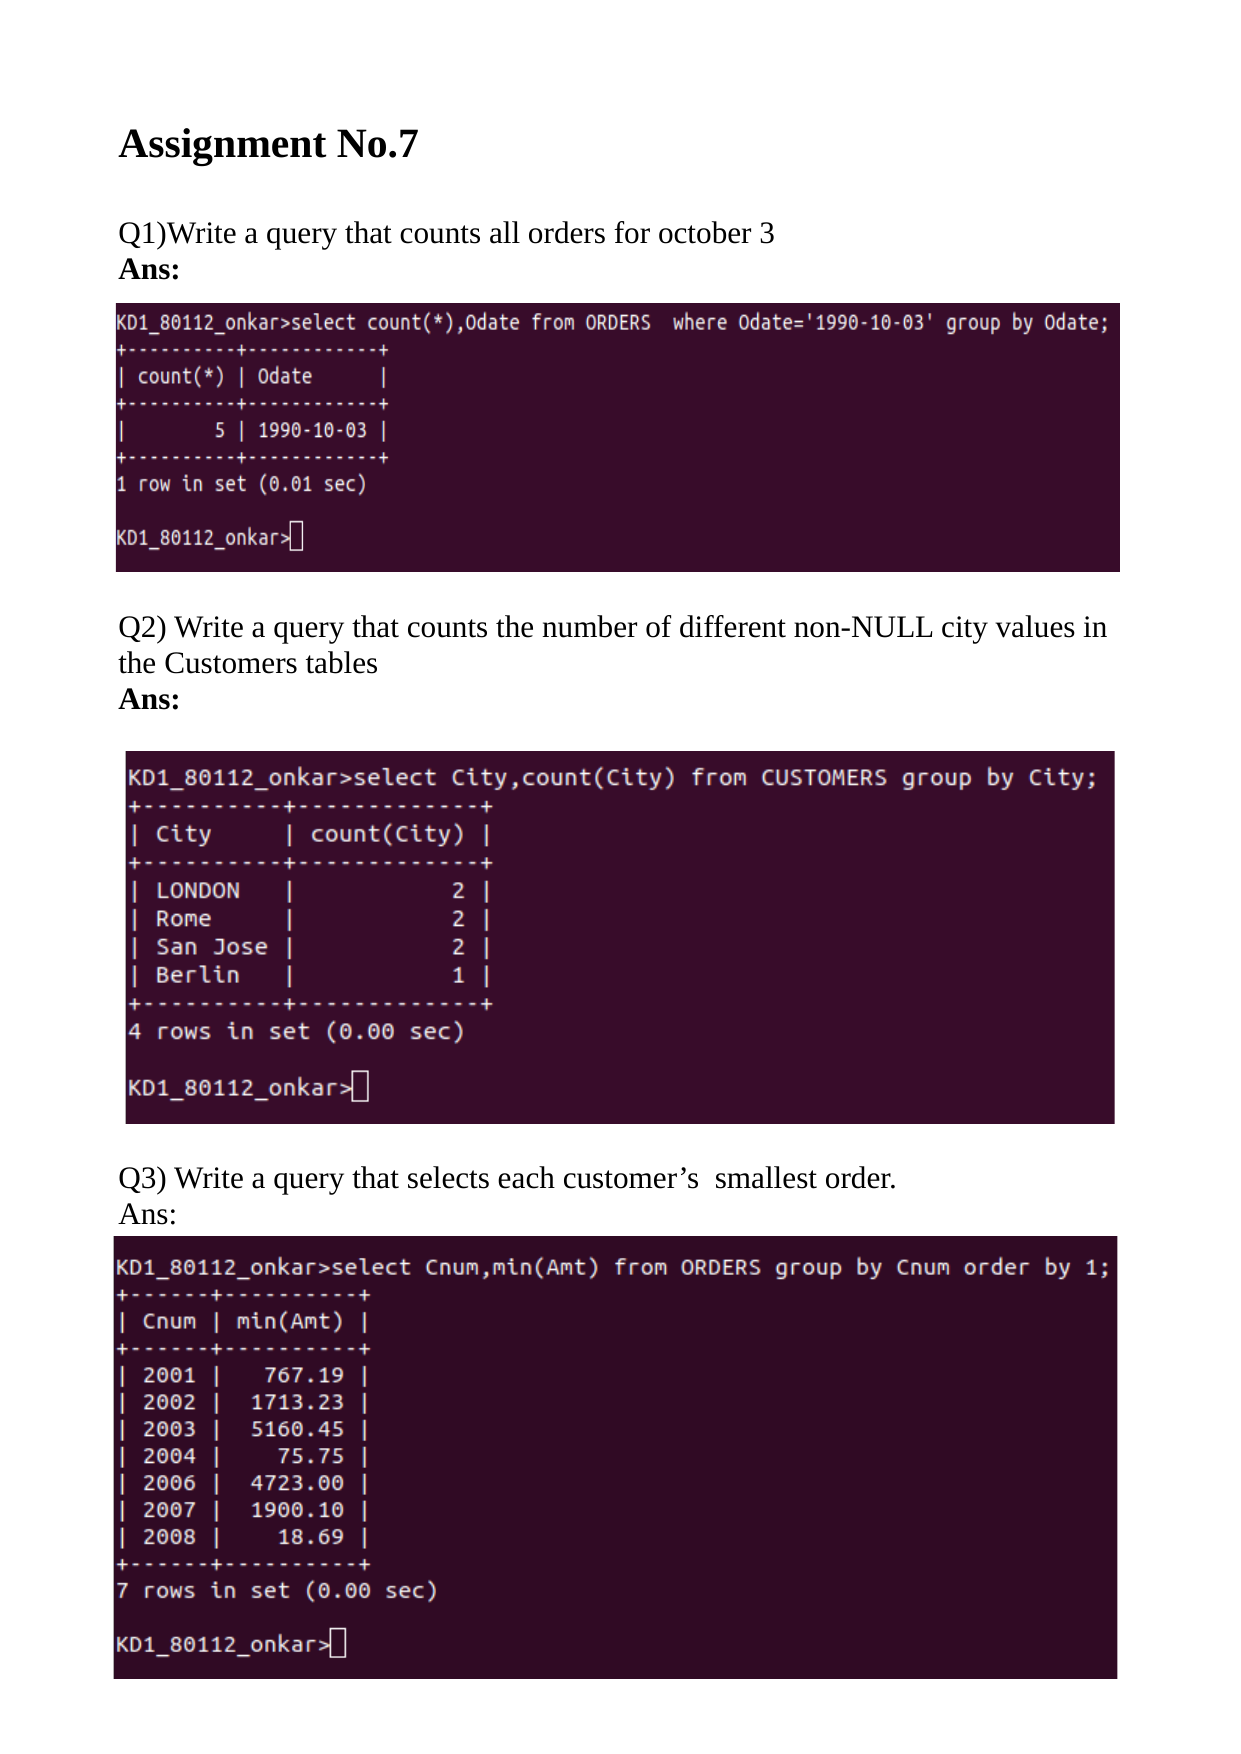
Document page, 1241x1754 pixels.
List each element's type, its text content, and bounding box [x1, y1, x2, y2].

text Ans: [118, 680, 1122, 716]
text Q2) Write a query that counts the number of different non-NULL city values in the Customers tables [118, 608, 1122, 680]
text Q3) Write a query that selects each customer’s smallest order. [118, 1159, 1122, 1196]
picture [125, 751, 1115, 1124]
picture [115, 303, 1120, 572]
text Assignment No.7 [118, 118, 1122, 166]
text Ans: [118, 1196, 1122, 1231]
picture [113, 1236, 1118, 1679]
text Q1)Write a query that counts all orders for october 3 [118, 214, 1122, 250]
text Ans: [118, 250, 1122, 286]
